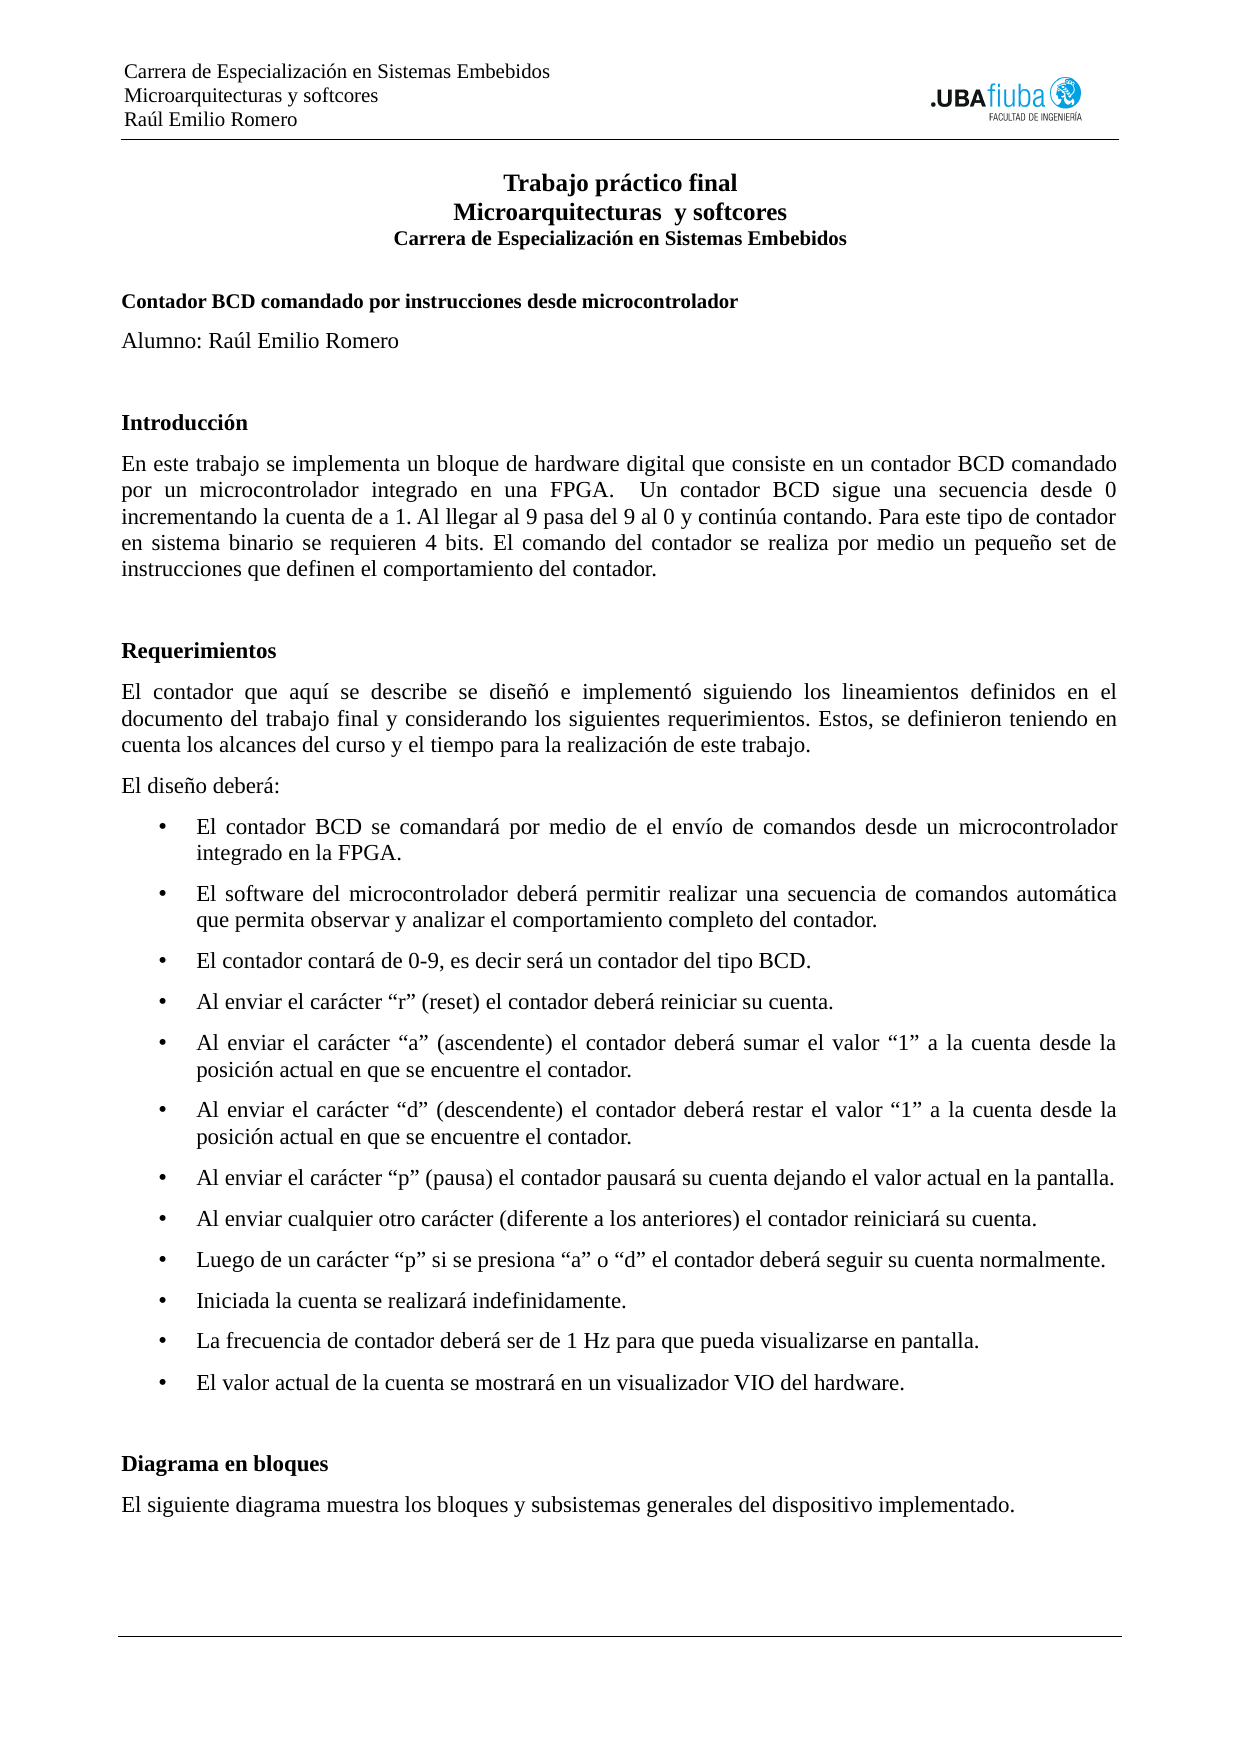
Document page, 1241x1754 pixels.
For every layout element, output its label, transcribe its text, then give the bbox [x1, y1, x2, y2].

list Iniciada la cuenta se realizará indefinidamente. [158, 1287, 1119, 1313]
text Microarquitecturas y softcores [121, 197, 1119, 226]
list Al enviar cualquier otro carácter (diferente a los anteriores) el contador reiniciará su cuenta. [158, 1205, 1119, 1231]
list El valor actual de la cuenta se mostrará en un visualizador VIO del hardware. [158, 1368, 1119, 1395]
text En este trabajo se implementa un bloque de hardware digital que consiste en un contador BCD comandado por un microcontrolador integrado en una FPGA. Un contador BCD sigue una secuencia desde 0 incrementando la cuenta de a 1. Al llegar al 9 pasa del 9 al 0 y continúa contando. Para este tipo de contador en sistema binario se requieren 4 bits. El comando del contador se realiza por medio un pequeño set de instrucciones que definen el comportamiento del contador. [121, 450, 1119, 582]
text Requerimientos [121, 637, 1119, 664]
text Diagrama en bloques [121, 1450, 1119, 1477]
text Contador BCD comandado por instrucciones desde microcontrolador [121, 288, 1119, 313]
text Introducción [121, 409, 1119, 435]
list Al enviar el carácter “p” (pausa) el contador pausará su cuenta dejando el valor actual en la pantalla. [158, 1164, 1119, 1190]
list Al enviar el carácter “r” (reset) el contador deberá reiniciar su cuenta. [158, 988, 1119, 1015]
text El siguiente diagrama muestra los bloques y subsistemas generales del dispositivo implementado. [121, 1491, 1119, 1518]
list El contador BCD se comandará por medio de el envío de comandos desde un microcontrolador integrado en la FPGA. [158, 813, 1119, 866]
text Carrera de Especialización en Sistemas Embebidos [121, 226, 1119, 250]
picture [915, 62, 1100, 133]
text Alumno: Raúl Emilio Romero [121, 327, 1119, 353]
list El software del microcontrolador deberá permitir realizar una secuencia de comandos automática que permita observar y analizar el comportamiento completo del contador. [158, 880, 1119, 933]
list Luego de un carácter “p” si se presiona “a” o “d” el contador deberá seguir su cuenta normalmente. [158, 1246, 1119, 1272]
list El contador contará de 0-9, es decir será un contador del tipo BCD. [158, 947, 1119, 974]
text El contador que aquí se describe se diseñó e implementó siguiendo los lineamientos definidos en el documento del trabajo final y considerando los siguientes requerimientos. Estos, se definieron teniendo en cuenta los alcances del curso y el tiempo para la realización de este trabajo. [121, 678, 1119, 757]
list Al enviar el carácter “d” (descendente) el contador deberá restar el valor “1” a la cuenta desde la posición actual en que se encuentre el contador. [158, 1097, 1119, 1149]
list Al enviar el carácter “a” (ascendente) el contador deberá sumar el valor “1” a la cuenta desde la posición actual en que se encuentre el contador. [158, 1029, 1119, 1082]
text Trabajo práctico final [121, 168, 1119, 197]
text El diseño deberá: [121, 772, 1119, 798]
list La frecuencia de contador deberá ser de 1 Hz para que pueda visualizarse en pantalla. [158, 1328, 1119, 1354]
